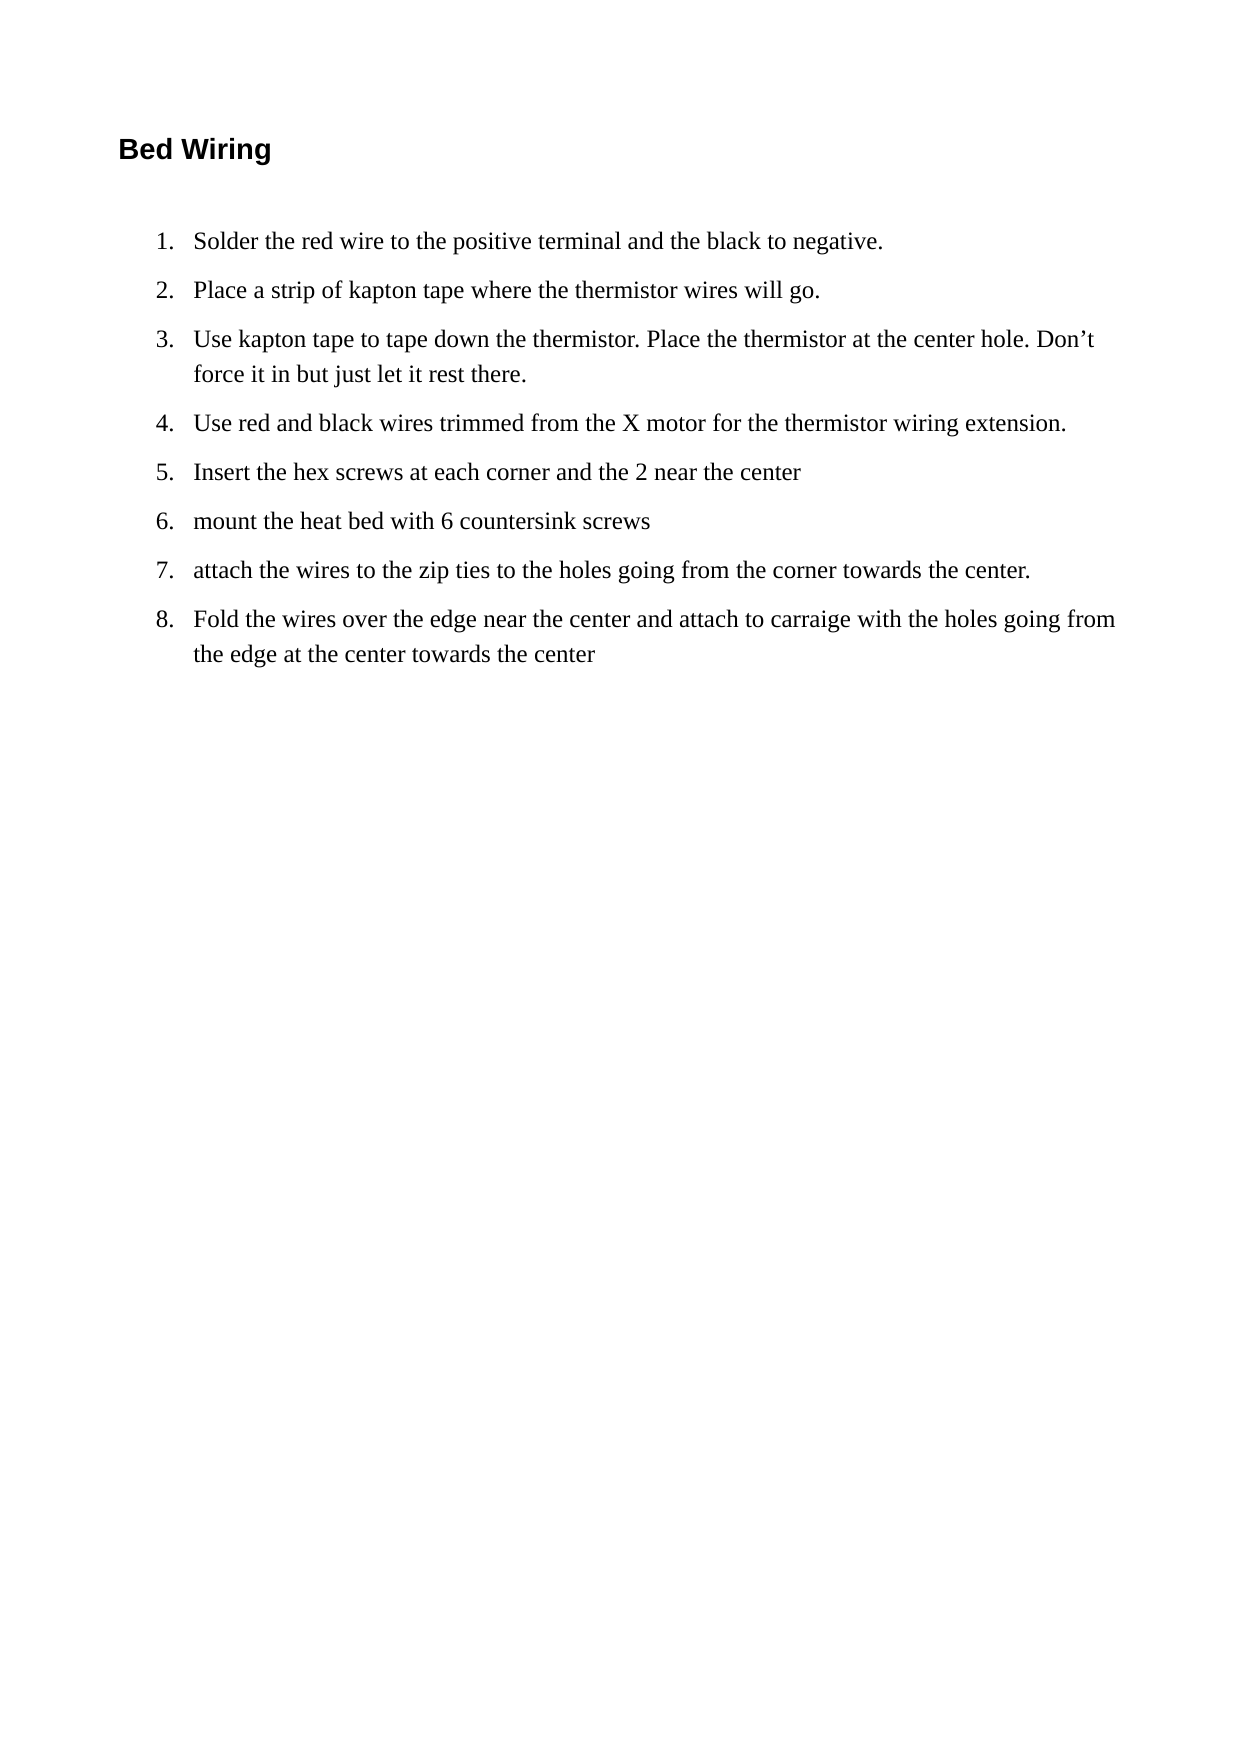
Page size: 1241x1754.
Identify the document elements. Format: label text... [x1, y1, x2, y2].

list Use kapton tape to tape down the thermistor. Place the thermistor at the center hole. Don’t force it in but just let it rest there. [156, 324, 1122, 388]
list Insert the hex screws at each corner and the 2 near the center [156, 457, 1122, 486]
list Solder the red wire to the positive terminal and the black to negative. [156, 226, 1122, 255]
list Fold the wires over the edge near the center and attach to carraige with the holes going from the edge at the center towards the center [156, 604, 1122, 667]
list mount the heat bed with 6 countersink screws [156, 506, 1122, 535]
list Place a strip of kapton tape where the thermistor wires will go. [156, 275, 1122, 304]
list attach the wires to the zip ties to the holes going from the corner towards the center. [156, 555, 1122, 584]
list Use red and black wires trimmed from the X motor for the thermistor wiring extension. [156, 408, 1122, 437]
subtitle Bed Wiring [118, 132, 1122, 165]
